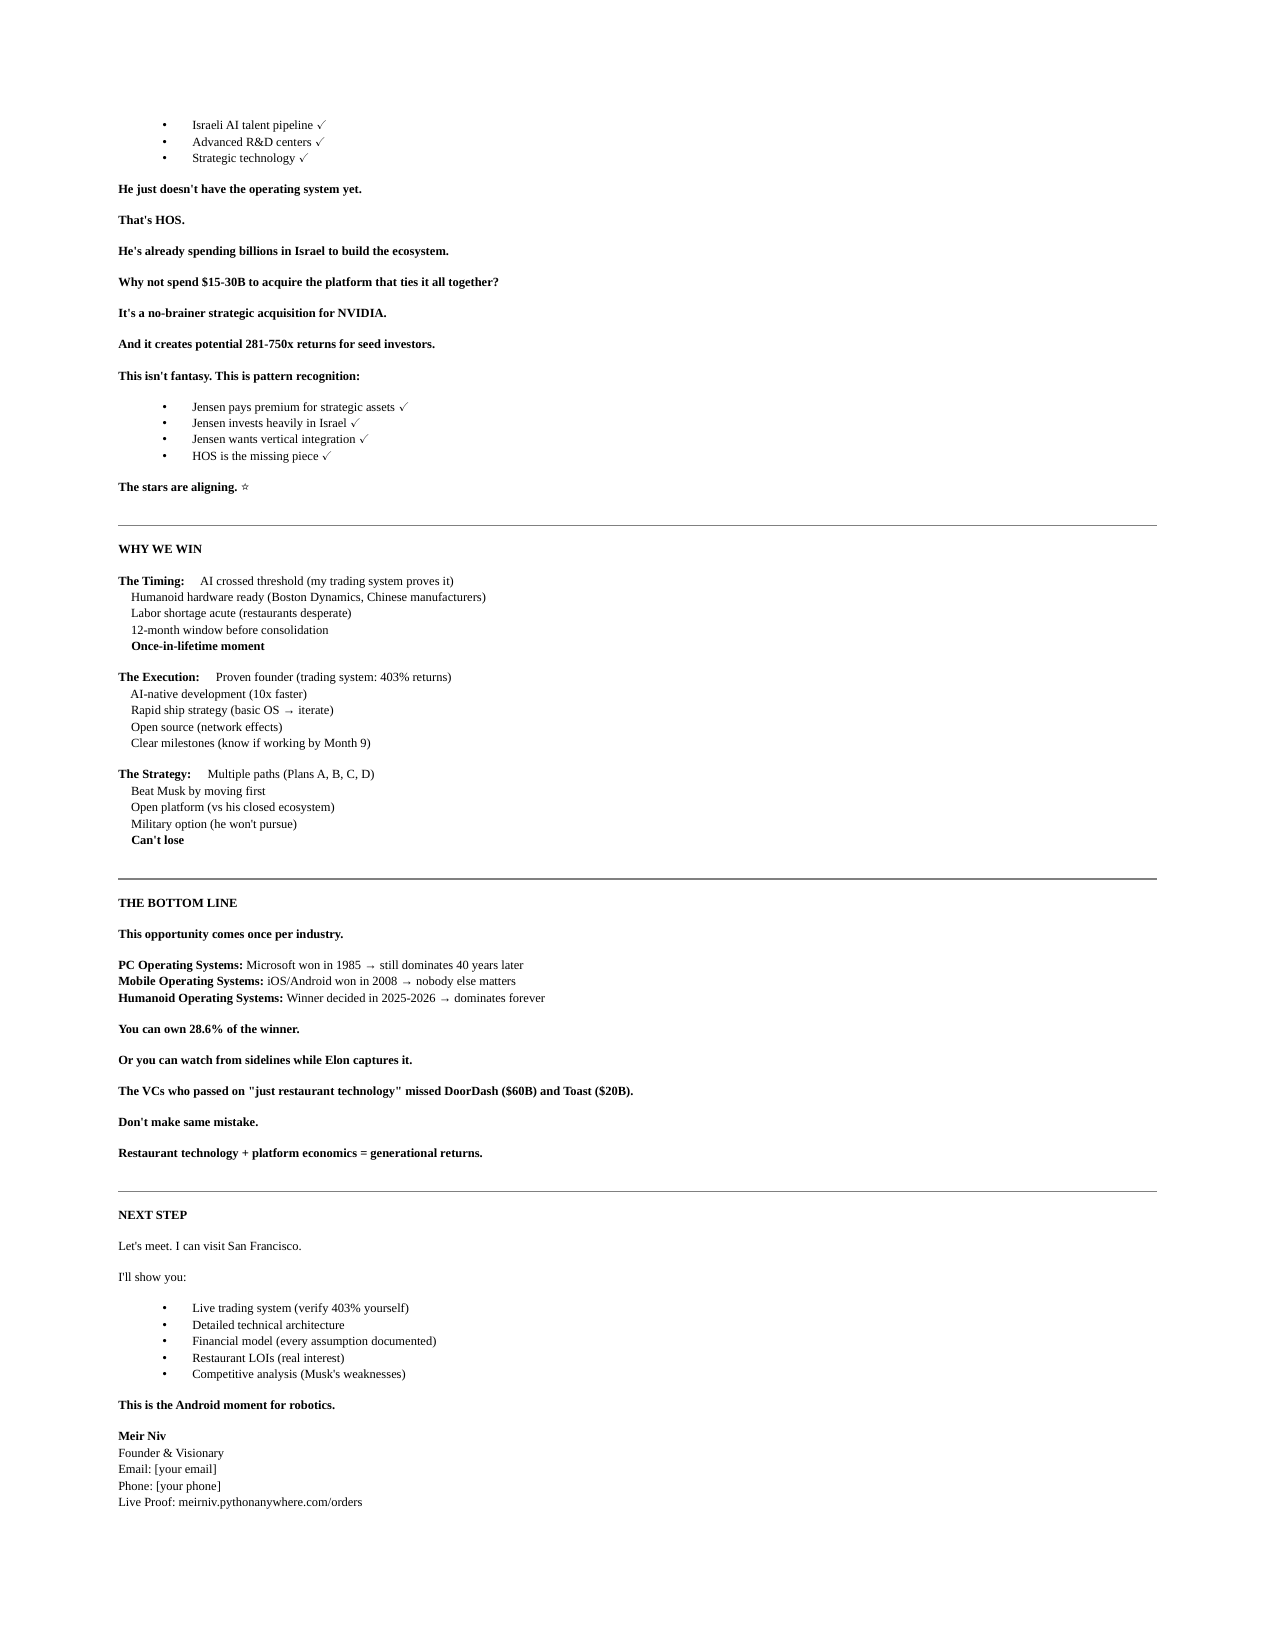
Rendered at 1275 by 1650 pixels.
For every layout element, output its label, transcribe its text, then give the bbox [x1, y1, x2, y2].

text The stars are aligning. ⭐ [118, 480, 1157, 494]
text This isn't fantasy. This is pattern recognition: [118, 368, 1157, 383]
list Israeli AI talent pipeline ✓ [162, 118, 1157, 132]
text The Timing: ✅ AI crossed threshold (my trading system proves it) ✅ Humanoid hardware ready (Boston Dynamics, Chinese manufacturers) ✅ Labor shortage acute (restaurants desperate) ✅ 12-month window before consolidation ✅ Once-in-lifetime moment [118, 573, 1157, 653]
text He's already spending billions in Israel to build the ecosystem. [118, 244, 1157, 258]
list Competitive analysis (Musk's weaknesses) [162, 1367, 1157, 1381]
text Don't make same mistake. [118, 1114, 1157, 1129]
subtitle WHY WE WIN [118, 542, 1157, 557]
text Restaurant technology + platform economics = generational returns. [118, 1146, 1157, 1160]
list Jensen pays premium for strategic assets ✓ [162, 399, 1157, 414]
list HOS is the missing piece ✓ [162, 449, 1157, 463]
text You can own 28.6% of the winner. [118, 1021, 1157, 1036]
text Or you can watch from sidelines while Elon captures it. [118, 1052, 1157, 1067]
subtitle NEXT STEP [118, 1208, 1157, 1222]
text This is the Android moment for robotics. [118, 1398, 1157, 1412]
list Restaurant LOIs (real interest) [162, 1351, 1157, 1365]
text Let's meet. I can visit San Francisco. [118, 1239, 1157, 1253]
text The VCs who passed on "just restaurant technology" missed DoorDash ($60B) and Toast ($20B). [118, 1083, 1157, 1098]
text Why not spend $15-30B to acquire the platform that ties it all together? [118, 275, 1157, 289]
text Meir Niv Founder & Visionary Email: [your email] Phone: [your phone] Live Proof: meirniv.pythonanywhere.com/orders [118, 1429, 1157, 1509]
text It's a no-brainer strategic acquisition for NVIDIA. [118, 306, 1157, 321]
text This opportunity comes once per industry. [118, 926, 1157, 941]
text He just doesn't have the operating system yet. [118, 182, 1157, 196]
list Jensen invests heavily in Israel ✓ [162, 416, 1157, 430]
text That's HOS. [118, 213, 1157, 227]
list Strategic technology ✓ [162, 151, 1157, 165]
text PC Operating Systems: Microsoft won in 1985 → still dominates 40 years later Mobile Operating Systems: iOS/Android won in 2008 → nobody else matters Humanoid Operating Systems: Winner decided in 2025-2026 → dominates forever [118, 957, 1157, 1005]
text The Strategy: ✅ Multiple paths (Plans A, B, C, D) ✅ Beat Musk by moving first ✅ Open platform (vs his closed ecosystem) ✅ Military option (he won't pursue) ✅ Can't lose [118, 767, 1157, 847]
list Financial model (every assumption documented) [162, 1334, 1157, 1348]
text I'll show you: [118, 1270, 1157, 1284]
list Detailed technical architecture [162, 1318, 1157, 1332]
subtitle THE BOTTOM LINE [118, 895, 1157, 910]
list Jensen wants vertical integration ✓ [162, 432, 1157, 447]
text And it creates potential 281-750x returns for seed investors. [118, 337, 1157, 352]
list Live trading system (verify 403% yourself) [162, 1301, 1157, 1316]
list Advanced R&D centers ✓ [162, 134, 1157, 149]
text The Execution: ✅ Proven founder (trading system: 403% returns) ✅ AI-native development (10x faster) ✅ Rapid ship strategy (basic OS → iterate) ✅ Open source (network effects) ✅ Clear milestones (know if working by Month 9) [118, 670, 1157, 750]
